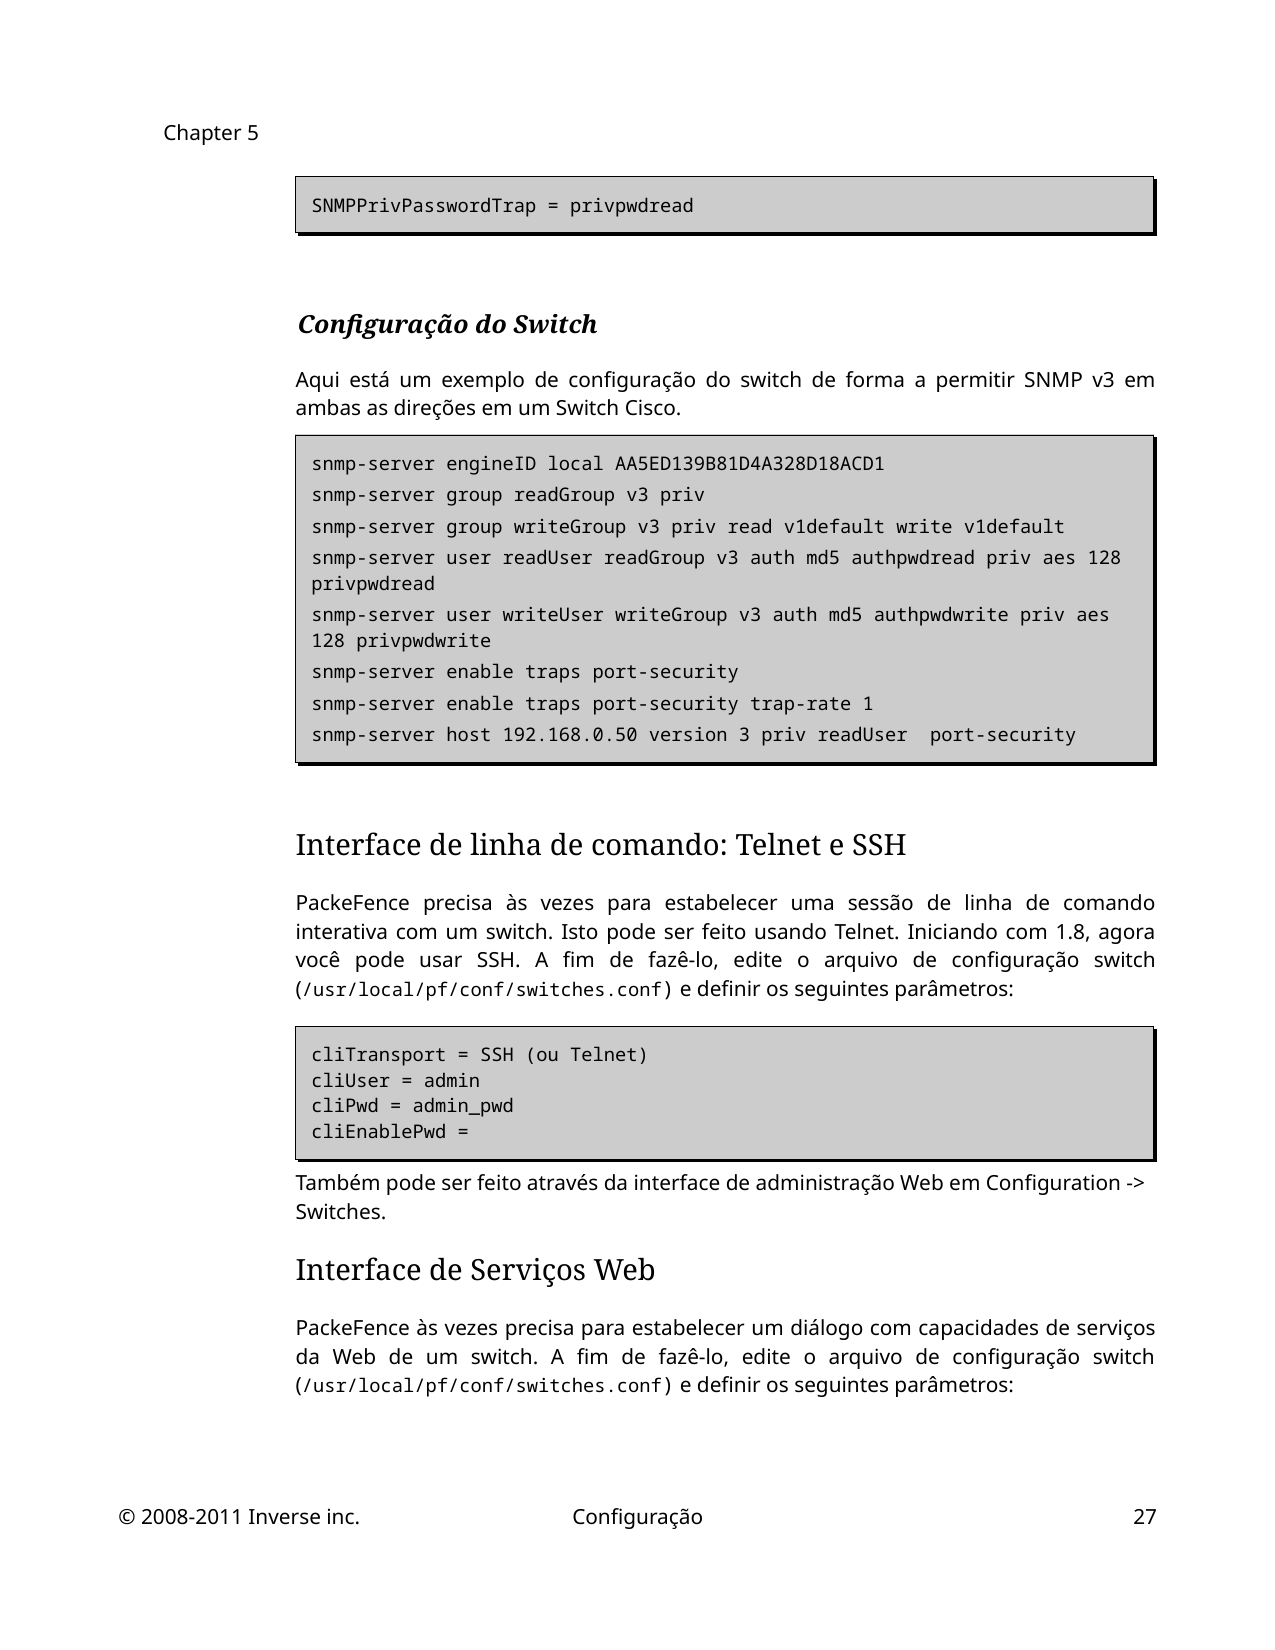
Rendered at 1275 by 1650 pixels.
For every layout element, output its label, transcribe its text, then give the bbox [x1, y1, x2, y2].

text PackeFence precisa às vezes para estabelecer uma sessão de linha de comando interativa com um switch. Isto pode ser feito usando Telnet. Iniciando com 1.8, agora você pode usar SSH. A fim de fazê-lo, edite o arquivo de configuração switch (/usr/local/pf/conf/switches.conf) e definir os seguintes parâmetros: [295, 888, 1157, 1002]
text snmp-server host 192.168.0.50 version 3 priv readUser port-security [296, 706, 1153, 762]
text Aqui está um exemplo de configuração do switch de forma a permitir SNMP v3 em ambas as direções em um Switch Cisco. [295, 365, 1157, 422]
text SNMPPrivPasswordTrap = privpwdread [296, 177, 1153, 232]
text snmp-server user readUser readGroup v3 auth md5 authpwdread priv aes 128 privpwdread [296, 529, 1153, 586]
text snmp-server group writeGroup v3 priv read v1default write v1default [296, 497, 1153, 529]
text snmp-server group readGroup v3 priv [296, 466, 1153, 497]
text PackeFence às vezes precisa para estabelecer um diálogo com capacidades de serviços da Web de um switch. A fim de fazê-lo, edite o arquivo de configuração switch (/usr/local/pf/conf/switches.conf) e definir os seguintes parâmetros: [295, 1313, 1157, 1399]
subtitle Configuração do Switch [260, 307, 1157, 340]
text snmp-server user writeUser writeGroup v3 auth md5 authpwdwrite priv aes 128 privpwdwrite [296, 586, 1153, 643]
text Também pode ser feito através da interface de administração Web em Configuration -> Switches. [295, 1168, 1157, 1225]
subtitle Interface de linha de comando: Telnet e SSH [295, 824, 1157, 863]
text snmp-server enable traps port-security [296, 643, 1153, 674]
subtitle Interface de Serviços Web [295, 1249, 1157, 1288]
text snmp-server engineID local AA5ED139B81D4A328D18ACD1 [296, 436, 1153, 466]
text cliTransport = SSH (ou Telnet) cliUser = admin cliPwd = admin_pwd cliEnablePwd = [296, 1027, 1153, 1159]
text snmp-server enable traps port-security trap-rate 1 [296, 674, 1153, 706]
